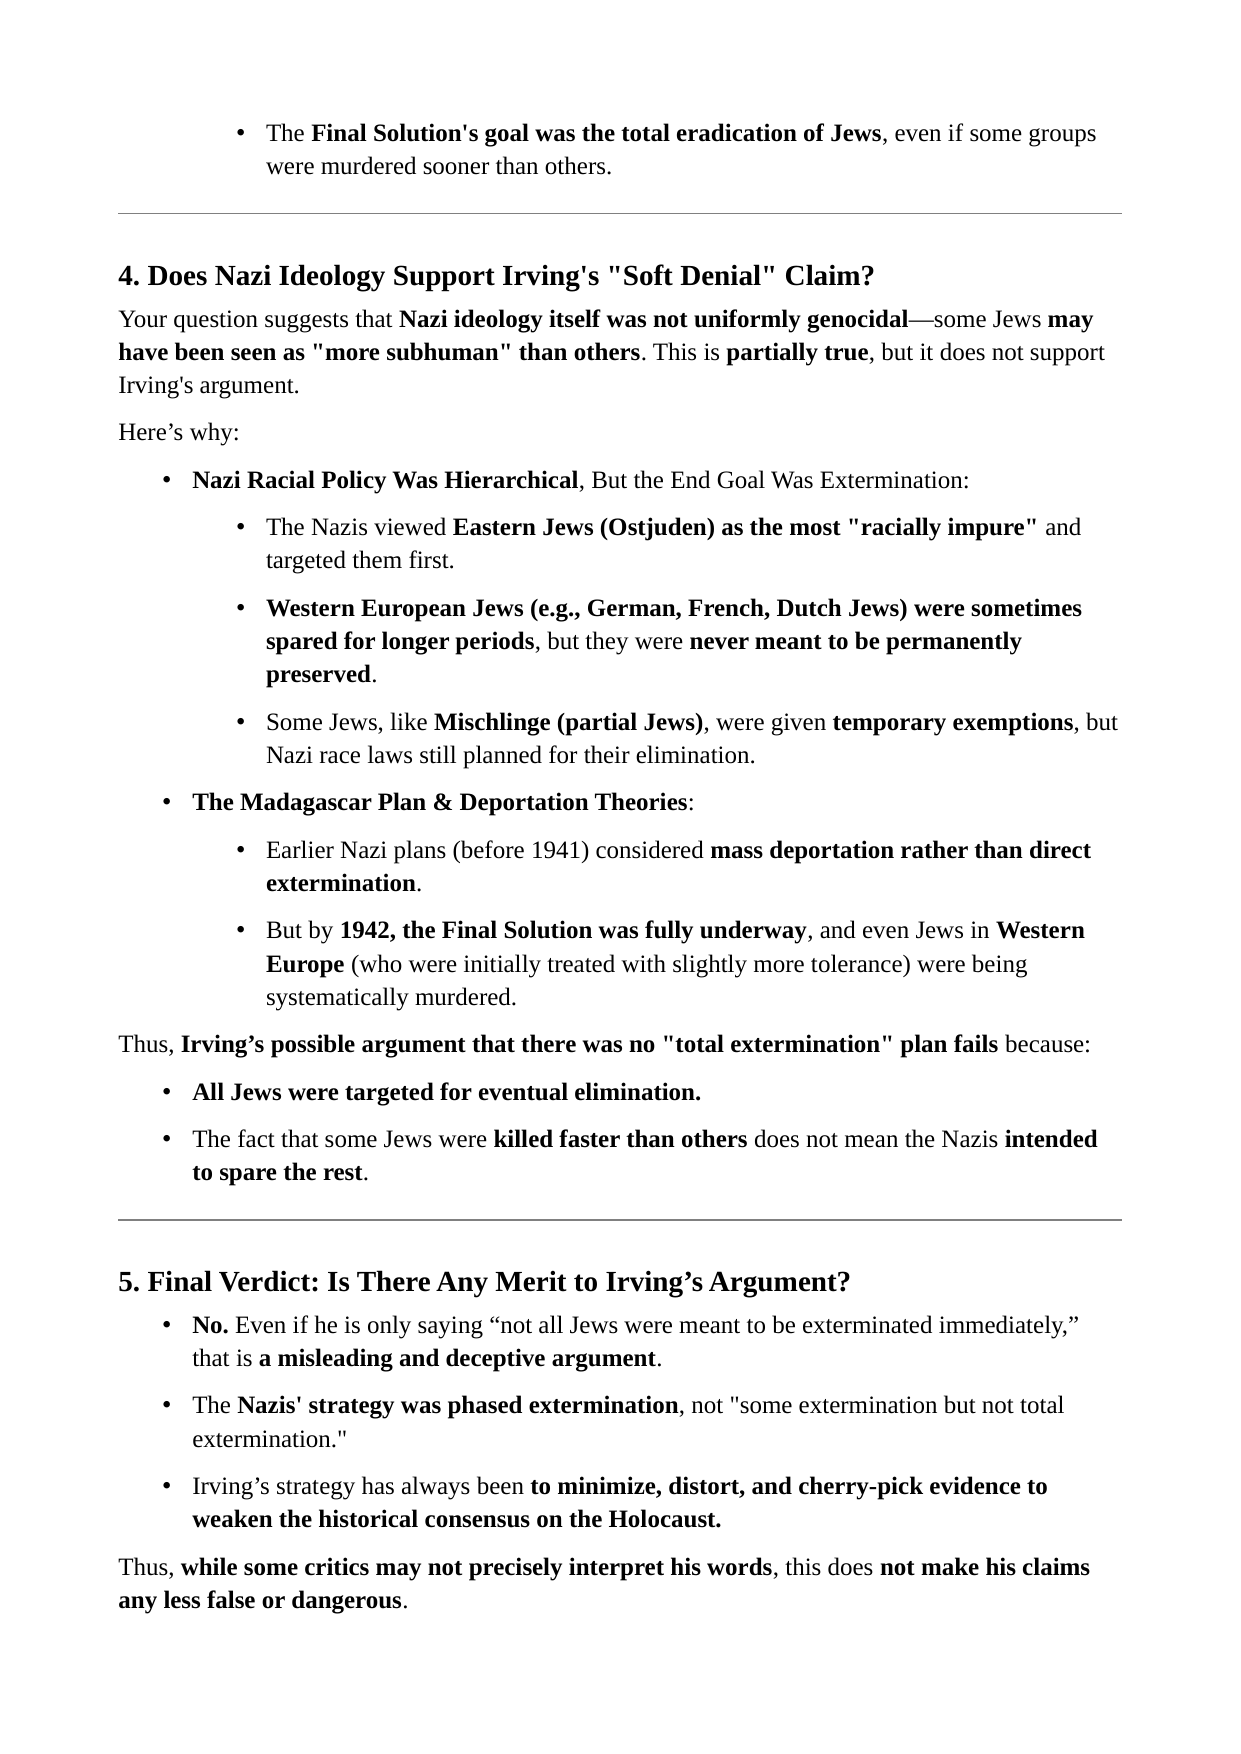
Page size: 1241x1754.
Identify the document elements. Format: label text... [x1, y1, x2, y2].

text Your question suggests that Nazi ideology itself was not uniformly genocidal—some Jews may have been seen as "more subhuman" than others. This is partially true, but it does not support Irving's argument. [118, 304, 1122, 398]
list Earlier Nazi plans (before 1941) considered mass deportation rather than direct extermination. [236, 835, 1122, 897]
list Irving’s strategy has always been to minimize, distort, and cherry-pick evidence to weaken the historical consensus on the Holocaust. [162, 1471, 1122, 1533]
list The fact that some Jews were killed faster than others does not mean the Nazis intended to spare the rest. [162, 1124, 1122, 1186]
list But by 1942, the Final Solution was fully underway, and even Jews in Western Europe (who were initially treated with slightly more tolerance) were being systematically murdered. [236, 916, 1122, 1010]
list All Jews were targeted for eventual elimination. [162, 1077, 1122, 1106]
list The Final Solution's goal was the total eradication of Jews, even if some groups were murdered sooner than others. [236, 118, 1122, 180]
subtitle 4. Does Nazi Ideology Support Irving's "Soft Denial" Claim? [118, 258, 1122, 291]
list No. Even if he is only saying “not all Jews were meant to be exterminated immediately,” that is a misleading and deceptive argument. [162, 1310, 1122, 1372]
list Western European Jews (e.g., German, French, Dutch Jews) were sometimes spared for longer periods, but they were never meant to be permanently preserved. [236, 593, 1122, 688]
text Here’s why: [118, 417, 1122, 446]
subtitle 5. Final Verdict: Is There Any Merit to Irving’s Argument? [118, 1264, 1122, 1297]
text Thus, Irving’s possible argument that there was no "total extermination" plan fails because: [118, 1029, 1122, 1058]
list The Madagascar Plan & Deportation Theories: [162, 787, 1122, 816]
list Some Jews, like Mischlinge (partial Jews), were given temporary exemptions, but Nazi race laws still planned for their elimination. [236, 707, 1122, 768]
list The Nazis' strategy was phased extermination, not "some extermination but not total extermination." [162, 1391, 1122, 1452]
text Thus, while some critics may not precisely interpret his words, this does not make his claims any less false or dangerous. [118, 1552, 1122, 1614]
list Nazi Racial Policy Was Hierarchical, But the End Goal Was Extermination: [162, 465, 1122, 494]
list The Nazis viewed Eastern Jews (Ostjuden) as the most "racially impure" and targeted them first. [236, 512, 1122, 574]
